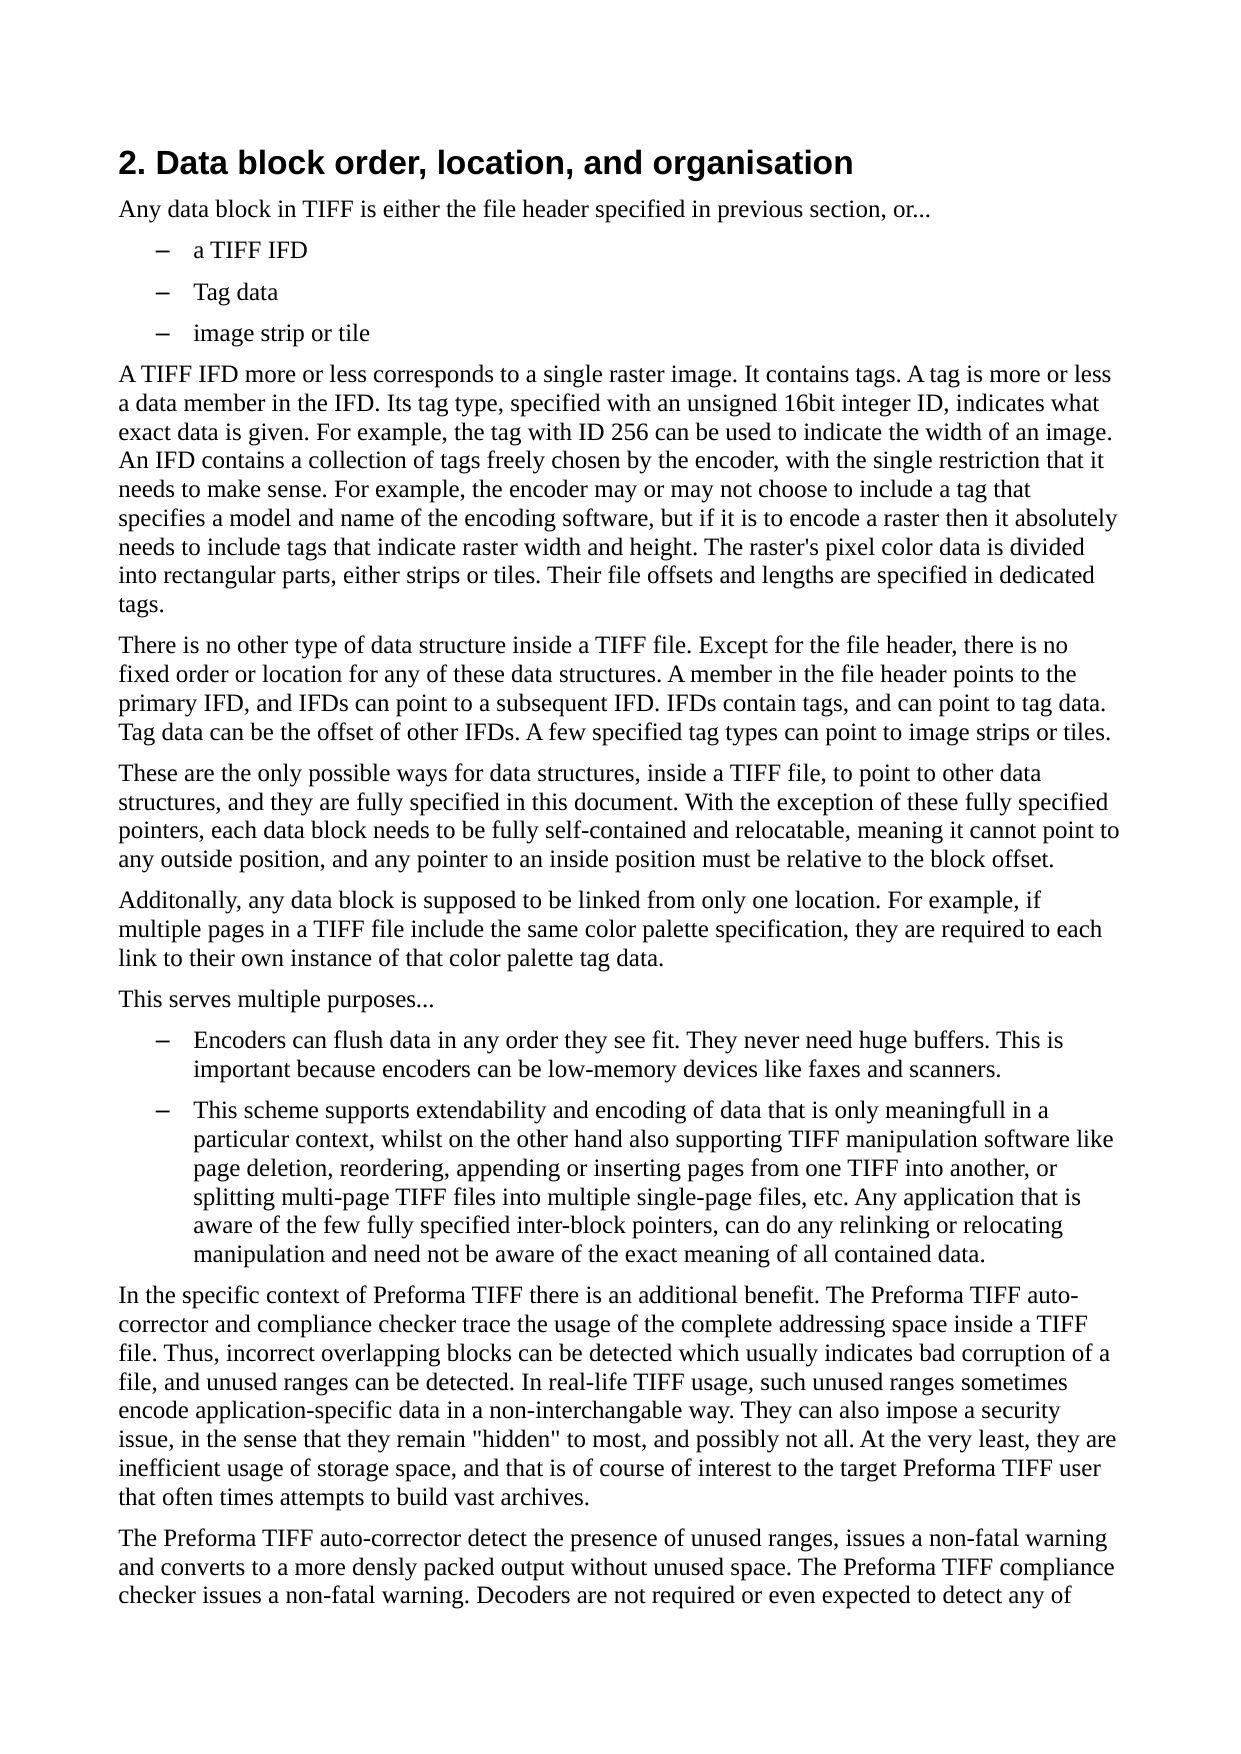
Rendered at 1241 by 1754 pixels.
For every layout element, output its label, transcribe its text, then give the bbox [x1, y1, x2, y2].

subtitle Any data block in TIFF is either the file header specified in previous section, or... [118, 194, 1122, 223]
subtitle There is no other type of data structure inside a TIFF file. Except for the file header, there is no fixed order or location for any of these data structures. A member in the file header points to the primary IFD, and IFDs can point to a subsequent IFD. IFDs contain tags, and can point to tag data. Tag data can be the offset of other IFDs. A few specified tag types can point to image strips or tiles. [118, 631, 1122, 746]
subtitle These are the only possible ways for data structures, inside a TIFF file, to point to other data structures, and they are fully specified in this document. With the exception of these fully specified pointers, each data block needs to be fully self-contained and relocatable, meaning it cannot point to any outside position, and any pointer to an inside position must be relative to the block offset. [118, 758, 1122, 873]
subtitle Tag data [156, 277, 1122, 306]
subtitle Additonally, any data block is supposed to be linked from only one location. For example, if multiple pages in a TIFF file include the same color palette specification, they are required to each link to their own instance of that color palette tag data. [118, 886, 1122, 972]
subtitle The Preforma TIFF auto-corrector detect the presence of unused ranges, issues a non-fatal warning and converts to a more densly packed output without unused space. The Preforma TIFF compliance checker issues a non-fatal warning. Decoders are not required or even expected to detect any of [118, 1523, 1122, 1609]
subtitle In the specific context of Preforma TIFF there is an additional benefit. The Preforma TIFF auto-corrector and compliance checker trace the usage of the complete addressing space inside a TIFF file. Thus, incorrect overlapping blocks can be detected which usually indicates bad corruption of a file, and unused ranges can be detected. In real-life TIFF usage, such unused ranges sometimes encode application-specific data in a non-interchangable way. They can also impose a security issue, in the sense that they remain "hidden" to most, and possibly not all. At the very least, they are inefficient usage of storage space, and that is of course of interest to the target Preforma TIFF user that often times attempts to build vast archives. [118, 1281, 1122, 1511]
subtitle This serves multiple purposes... [118, 984, 1122, 1013]
subtitle A TIFF IFD more or less corresponds to a single raster image. It contains tags. A tag is more or less a data member in the IFD. Its tag type, specified with an unsigned 16bit integer ID, indicates what exact data is given. For example, the tag with ID 256 can be used to indicate the width of an image. An IFD contains a collection of tags freely chosen by the encoder, with the single restriction that it needs to make sense. For example, the encoder may or may not choose to include a tag that specifies a model and name of the encoding software, but if it is to encode a raster then it absolutely needs to include tags that indicate raster width and height. The raster's pixel color data is divided into rectangular parts, either strips or tiles. Their file offsets and lengths are specified in dedicated tags. [118, 359, 1122, 618]
subtitle 2. Data block order, location, and organisation [118, 143, 1122, 182]
subtitle image strip or tile [156, 318, 1122, 347]
subtitle This scheme supports extendability and encoding of data that is only meaningfull in a particular context, whilst on the other hand also supporting TIFF manipulation software like page deletion, reordering, appending or inserting pages from one TIFF into another, or splitting multi-page TIFF files into multiple single-page files, etc. Any application that is aware of the few fully specified inter-block pointers, can do any relinking or relocating manipulation and need not be aware of the exact meaning of all contained data. [156, 1096, 1122, 1268]
subtitle Encoders can flush data in any order they see fit. They never need huge buffers. This is important because encoders can be low-memory devices like faxes and scanners. [156, 1026, 1122, 1083]
subtitle a TIFF IFD [156, 236, 1122, 264]
